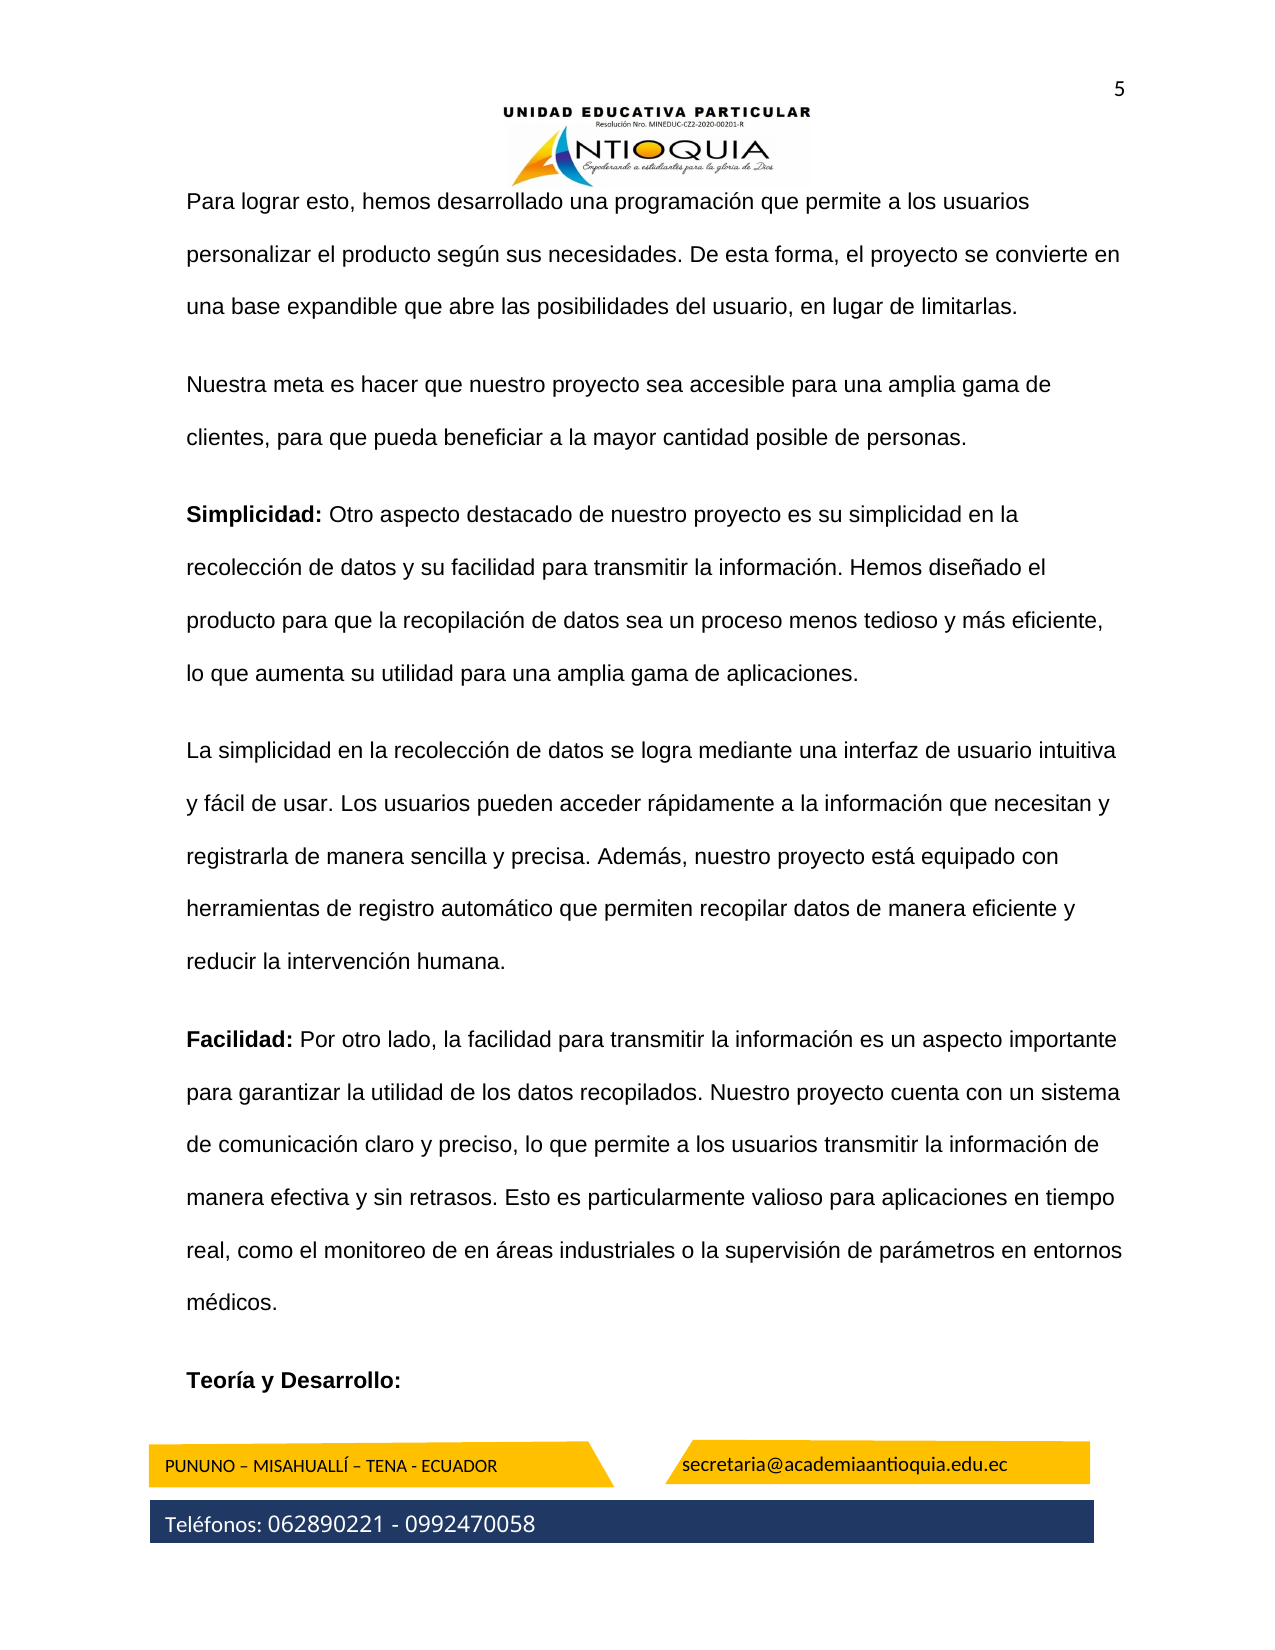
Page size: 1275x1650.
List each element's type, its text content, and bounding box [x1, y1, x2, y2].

text La simplicidad en la recolección de datos se logra mediante una interfaz de usuario intuitiva y fácil de usar. Los usuarios pueden acceder rápidamente a la información que necesitan y registrarla de manera sencilla y precisa. Además, nuestro proyecto está equipado con herramientas de registro automático que permiten recopilar datos de manera eficiente y reducir la intervención humana. [186, 737, 1125, 974]
text Simplicidad: Otro aspecto destacado de nuestro proyecto es su simplicidad en la recolección de datos y su facilidad para transmitir la información. Hemos diseñado el producto para que la recopilación de datos sea un proceso menos tedioso y más eficiente, lo que aumenta su utilidad para una amplia gama de aplicaciones. [186, 501, 1125, 686]
text Teoría y Desarrollo: [186, 1367, 1125, 1393]
text Facilidad: Por otro lado, la facilidad para transmitir la información es un aspecto importante para garantizar la utilidad de los datos recopilados. Nuestro proyecto cuenta con un sistema de comunicación claro y preciso, lo que permite a los usuarios transmitir la información de manera efectiva y sin retrasos. Esto es particularmente valioso para aplicaciones en tiempo real, como el monitoreo de en áreas industriales o la supervisión de parámetros en entornos médicos. [186, 1026, 1125, 1316]
text Nuestra meta es hacer que nuestro proyecto sea accesible para una amplia gama de clientes, para que pueda beneficiar a la mayor cantidad posible de personas. [186, 371, 1125, 450]
text Para lograr esto, hemos desarrollado una programación que permite a los usuarios personalizar el producto según sus necesidades. De esta forma, el proyecto se convierte en una base expandible que abre las posibilidades del usuario, en lugar de limitarlas. [186, 188, 1125, 320]
